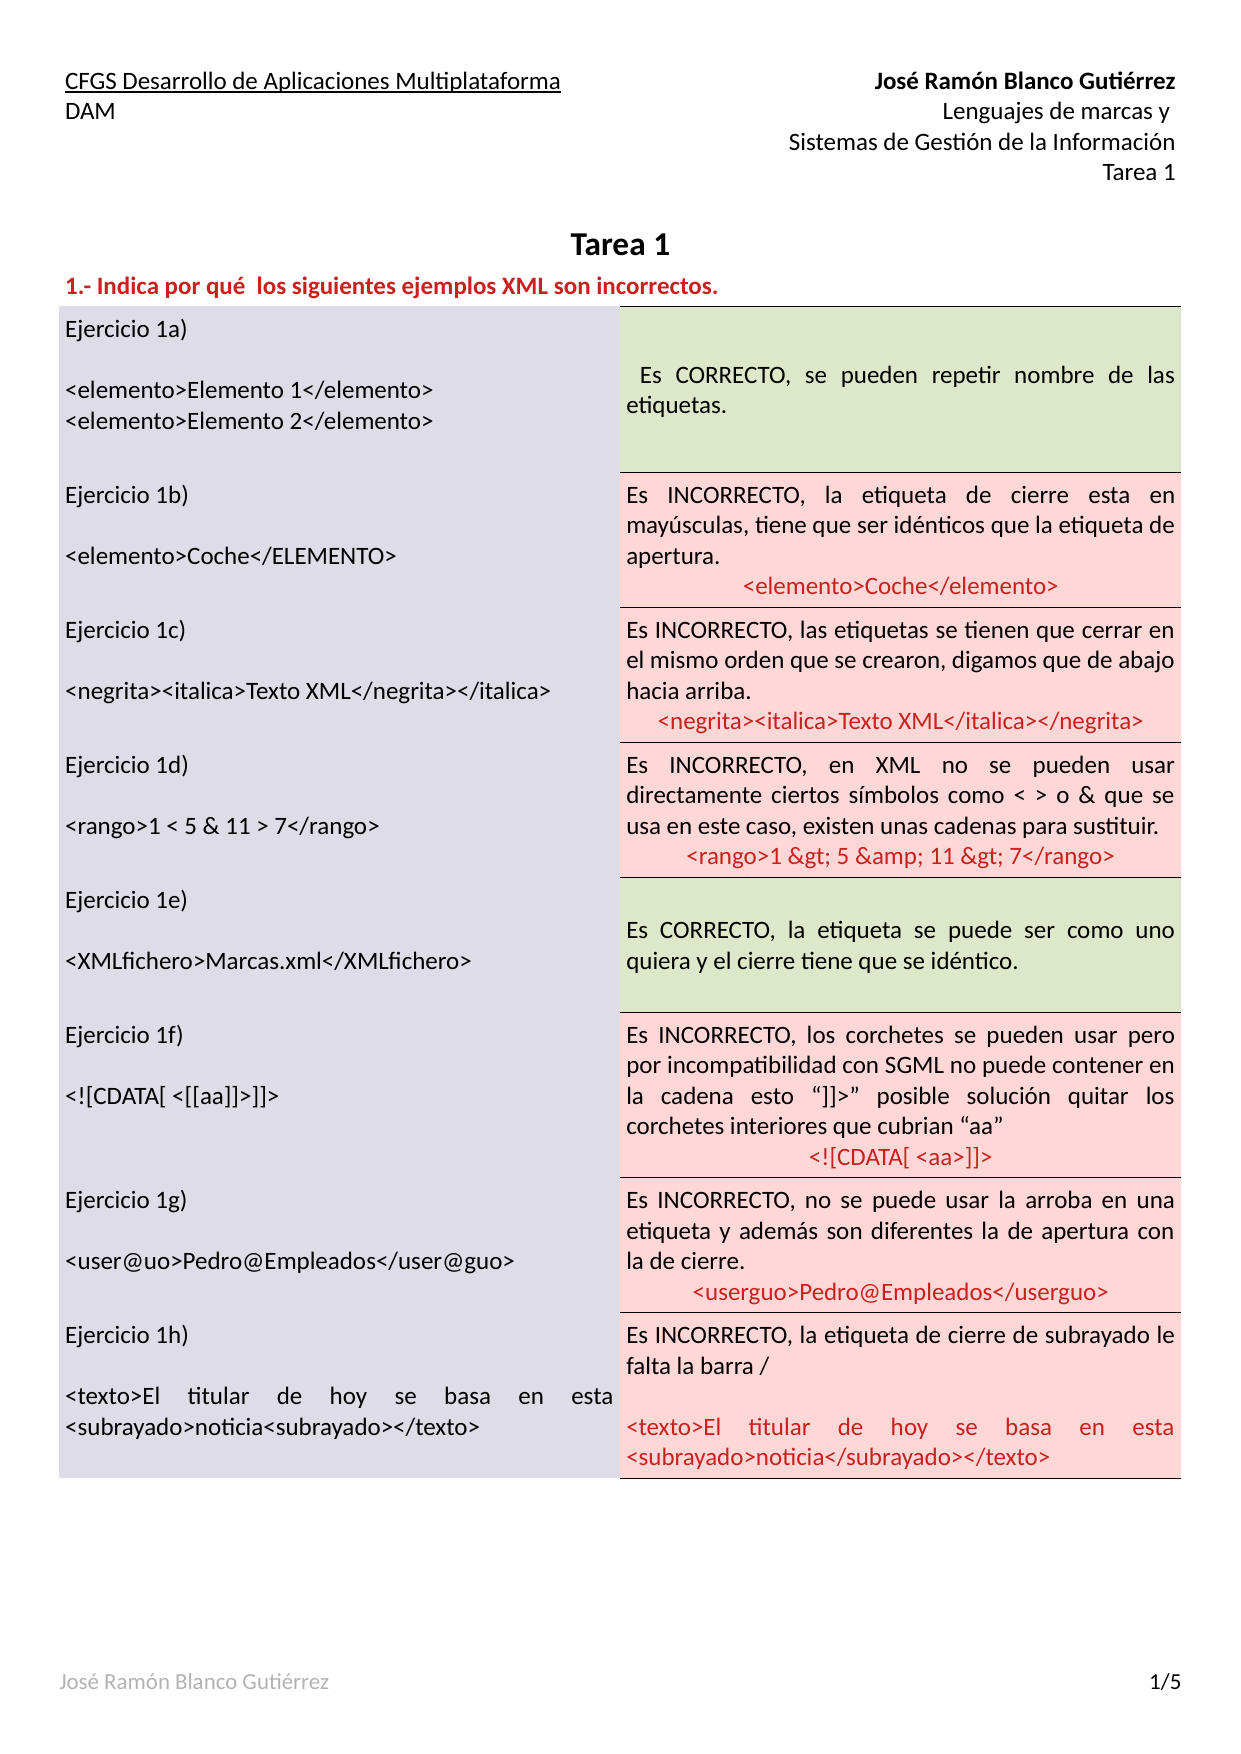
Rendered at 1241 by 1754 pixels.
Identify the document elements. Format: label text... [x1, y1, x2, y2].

table_cell Es CORRECTO, se pueden repetir nombre de las etiquetas. [620, 307, 1181, 472]
table_cell Ejercicio 1h) <texto>El titular de hoy se basa en esta <subrayado>noticia<subrayado></texto> [59, 1312, 620, 1478]
table_cell Es INCORRECTO, no se puede usar la arroba en una etiqueta y además son diferentes la de apertura con la de cierre. <userguo>Pedro@Empleados</userguo> [620, 1178, 1181, 1312]
table_cell Es INCORRECTO, los corchetes se pueden usar pero por incompatibilidad con SGML no puede contener en la cadena esto “]]>” posible solución quitar los corchetes interiores que cubrian “aa” <![CDATA[ <aa>]]> [620, 1013, 1181, 1177]
table_header 1.- Indica por qué los siguientes ejemplos XML son incorrectos. [59, 264, 1181, 306]
table_cell Ejercicio 1a) <elemento>Elemento 1</elemento> <elemento>Elemento 2</elemento> [59, 306, 620, 472]
table_cell Es INCORRECTO, la etiqueta de cierre de subrayado le falta la barra / <texto>El titular de hoy se basa en esta <subrayado>noticia</subrayado></texto> [620, 1313, 1181, 1478]
text Tarea 1 [59, 223, 1181, 264]
table_cell Es INCORRECTO, las etiquetas se tienen que cerrar en el mismo orden que se crearon, digamos que de abajo hacia arriba. <negrita><italica>Texto XML</italica></negrita> [620, 608, 1181, 742]
table_header CFGS Desarrollo de Aplicaciones Multiplataforma DAM [59, 59, 620, 193]
table_cell Es CORRECTO, la etiqueta se puede ser como uno quiera y el cierre tiene que se idéntico. [620, 878, 1181, 1012]
table_cell Ejercicio 1d) <rango>1 < 5 & 11 > 7</rango> [59, 742, 620, 877]
table_cell Ejercicio 1f) <![CDATA[ <[[aa]]>]]> [59, 1012, 620, 1177]
table_cell Es INCORRECTO, la etiqueta de cierre esta en mayúsculas, tiene que ser idénticos que la etiqueta de apertura. <elemento>Coche</elemento> [620, 473, 1181, 607]
table_cell Es INCORRECTO, en XML no se pueden usar directamente ciertos símbolos como < > o & que se usa en este caso, existen unas cadenas para sustituir. <rango>1 &gt; 5 &amp; 11 &gt; 7</rango> [620, 743, 1181, 877]
table_cell Ejercicio 1b) <elemento>Coche</ELEMENTO> [59, 472, 620, 607]
table_cell Ejercicio 1g) <user@uo>Pedro@Empleados</user@guo> [59, 1177, 620, 1312]
table_header José Ramón Blanco Gutiérrez Lenguajes de marcas y Sistemas de Gestión de la Información Tarea 1 [620, 59, 1181, 193]
table_cell Ejercicio 1e) <XMLfichero>Marcas.xml</XMLfichero> [59, 877, 620, 1012]
table_cell Ejercicio 1c) <negrita><italica>Texto XML</negrita></italica> [59, 607, 620, 742]
